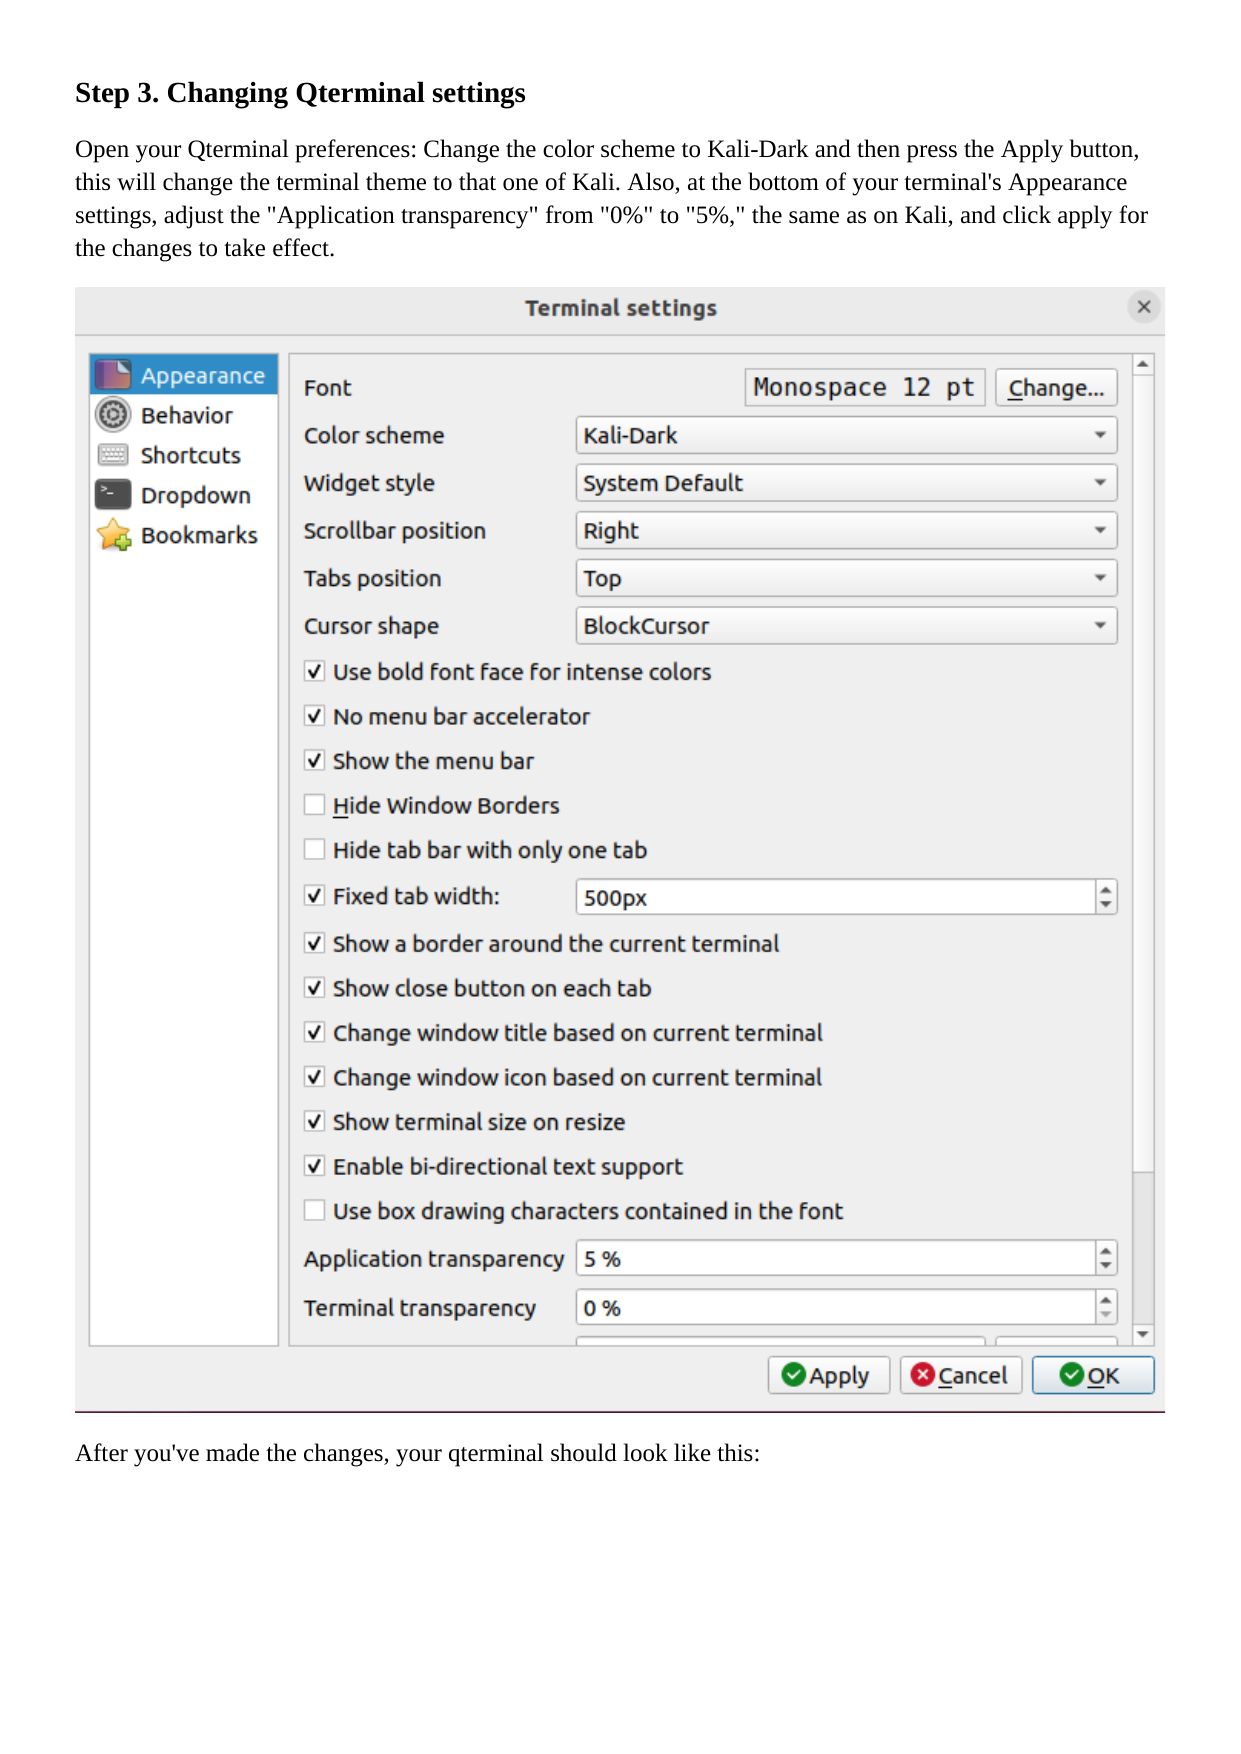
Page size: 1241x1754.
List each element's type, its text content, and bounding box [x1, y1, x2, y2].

text Open your Qterminal preferences: Change the color scheme to Kali-Dark and then press the Apply button, this will change the terminal theme to that one of Kali. Also, at the bottom of your terminal's Appearance settings, adjust the "Application transparency" from "0%" to "5%," the same as on Kali, and click apply for the changes to take effect. [75, 134, 1165, 262]
text Step 3. Changing Qterminal settings [75, 75, 1165, 108]
picture [75, 287, 1166, 1413]
text After you've made the changes, your qterminal should look like this: [75, 1438, 1165, 1466]
